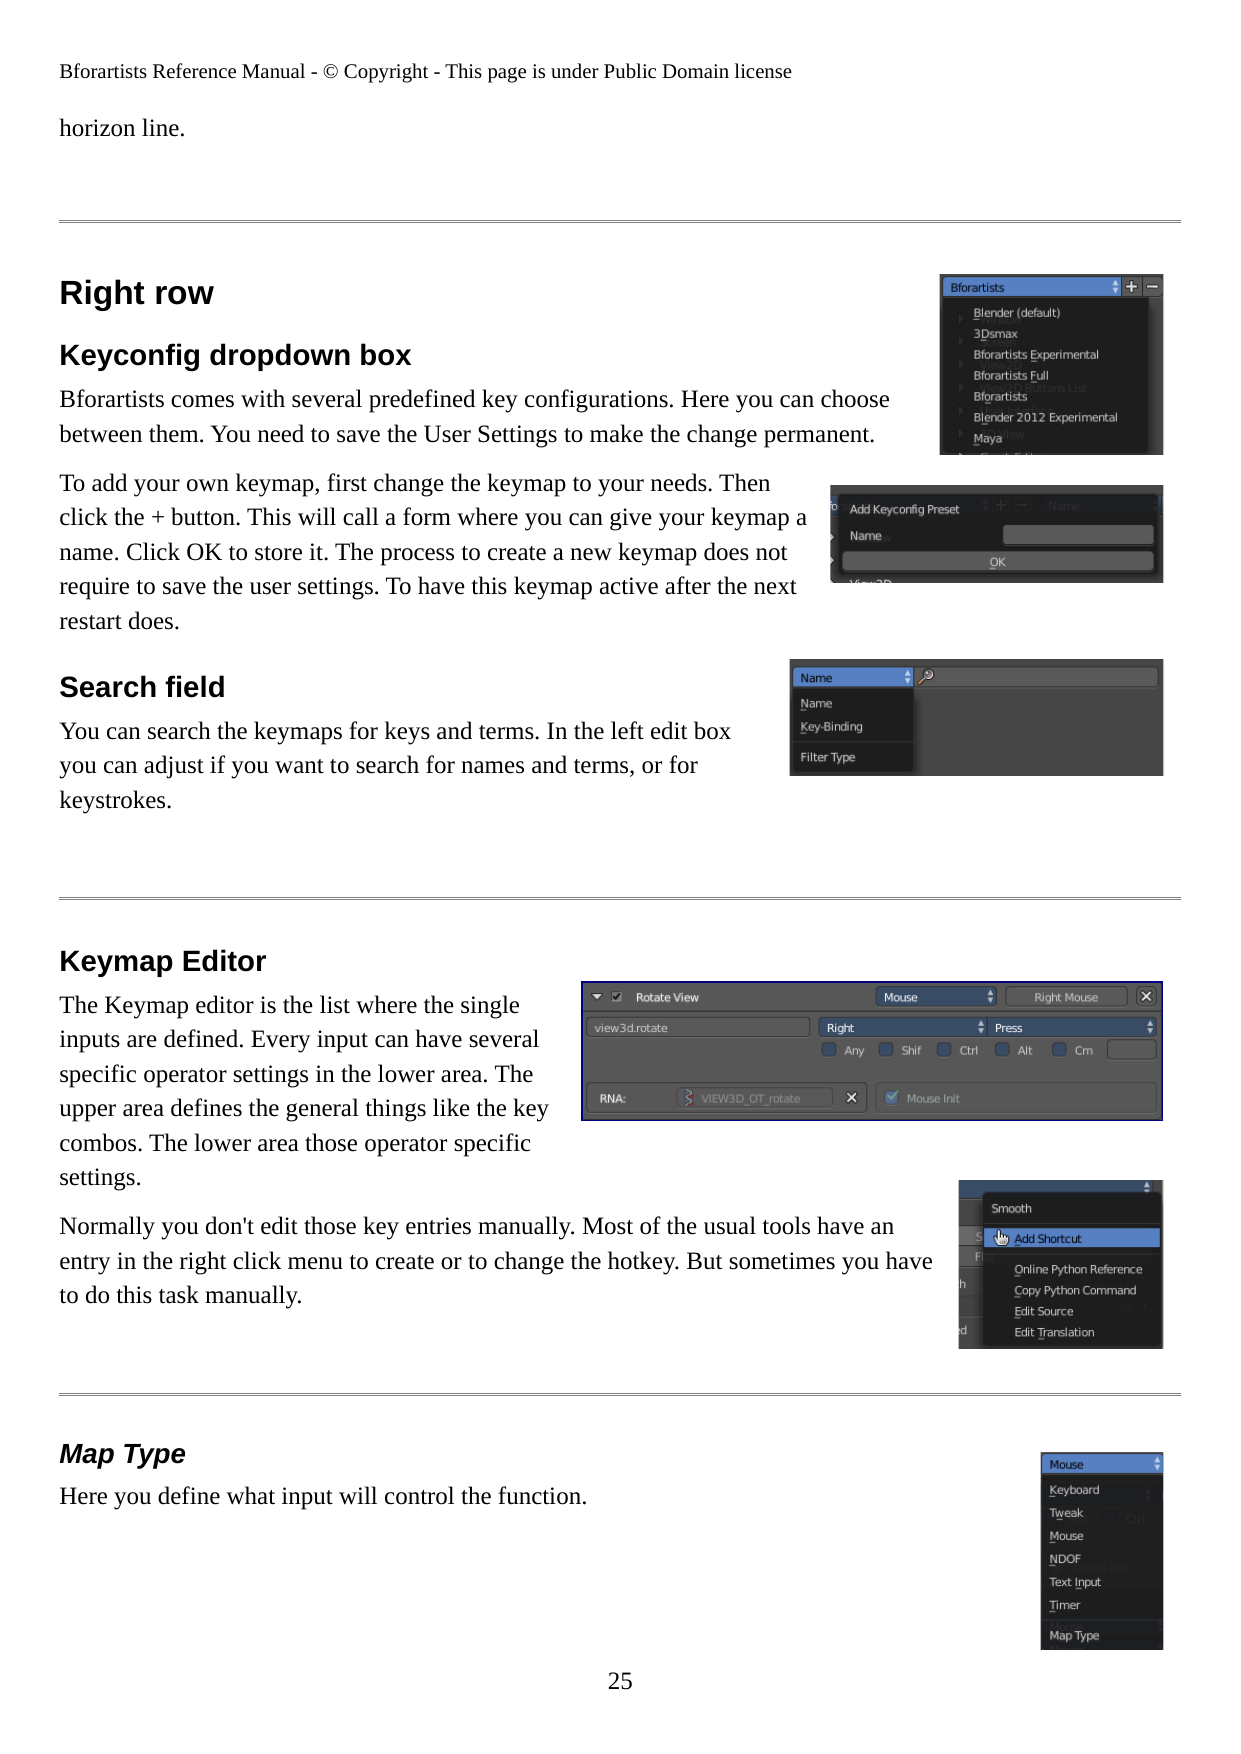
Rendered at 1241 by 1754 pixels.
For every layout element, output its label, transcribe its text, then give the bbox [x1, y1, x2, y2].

picture [1040, 1452, 1164, 1650]
picture [789, 659, 1164, 776]
picture [583, 983, 1162, 1120]
subtitle Keymap Editor [59, 944, 1181, 977]
picture [939, 274, 1164, 455]
text Normally you don't edit those key entries manually. Most of the usual tools have an entry in the right click menu to create or to change the hotkey. But sometimes you have to do this task manually. [59, 1211, 958, 1309]
text You can search the keymaps for keys and terms. In the left edit box you can adjust if you want to search for names and terms, or for keystrokes. [59, 716, 1181, 813]
text Bforartists comes with several predefined key configurations. Here you can choose between them. You need to save the User Settings to make the change permanent. [59, 384, 939, 448]
picture [958, 1180, 1164, 1349]
subtitle Search field [59, 669, 789, 703]
picture [830, 485, 1164, 583]
subtitle Map Type [59, 1437, 1181, 1469]
text horizon line. [59, 113, 1181, 141]
subtitle Keyconfig dropdown box [59, 338, 939, 372]
subtitle [1164, 669, 1181, 703]
text Here you define what input will control the function. [59, 1481, 1040, 1510]
text To add your own keymap, first change the keymap to your needs. Then click the + button. This will call a form where you can give your keymap a name. Click OK to store it. The process to create a new keymap does not require to save the user settings. To have this keymap active after the next restart does. [59, 468, 1181, 635]
subtitle Right row [59, 272, 1181, 311]
subtitle [1164, 338, 1181, 372]
text The Keymap editor is the list where the single inputs are defined. Every input can have several specific operator settings in the lower area. The upper area defines the general things like the key combos. The lower area those operator specific settings. [59, 990, 1181, 1191]
